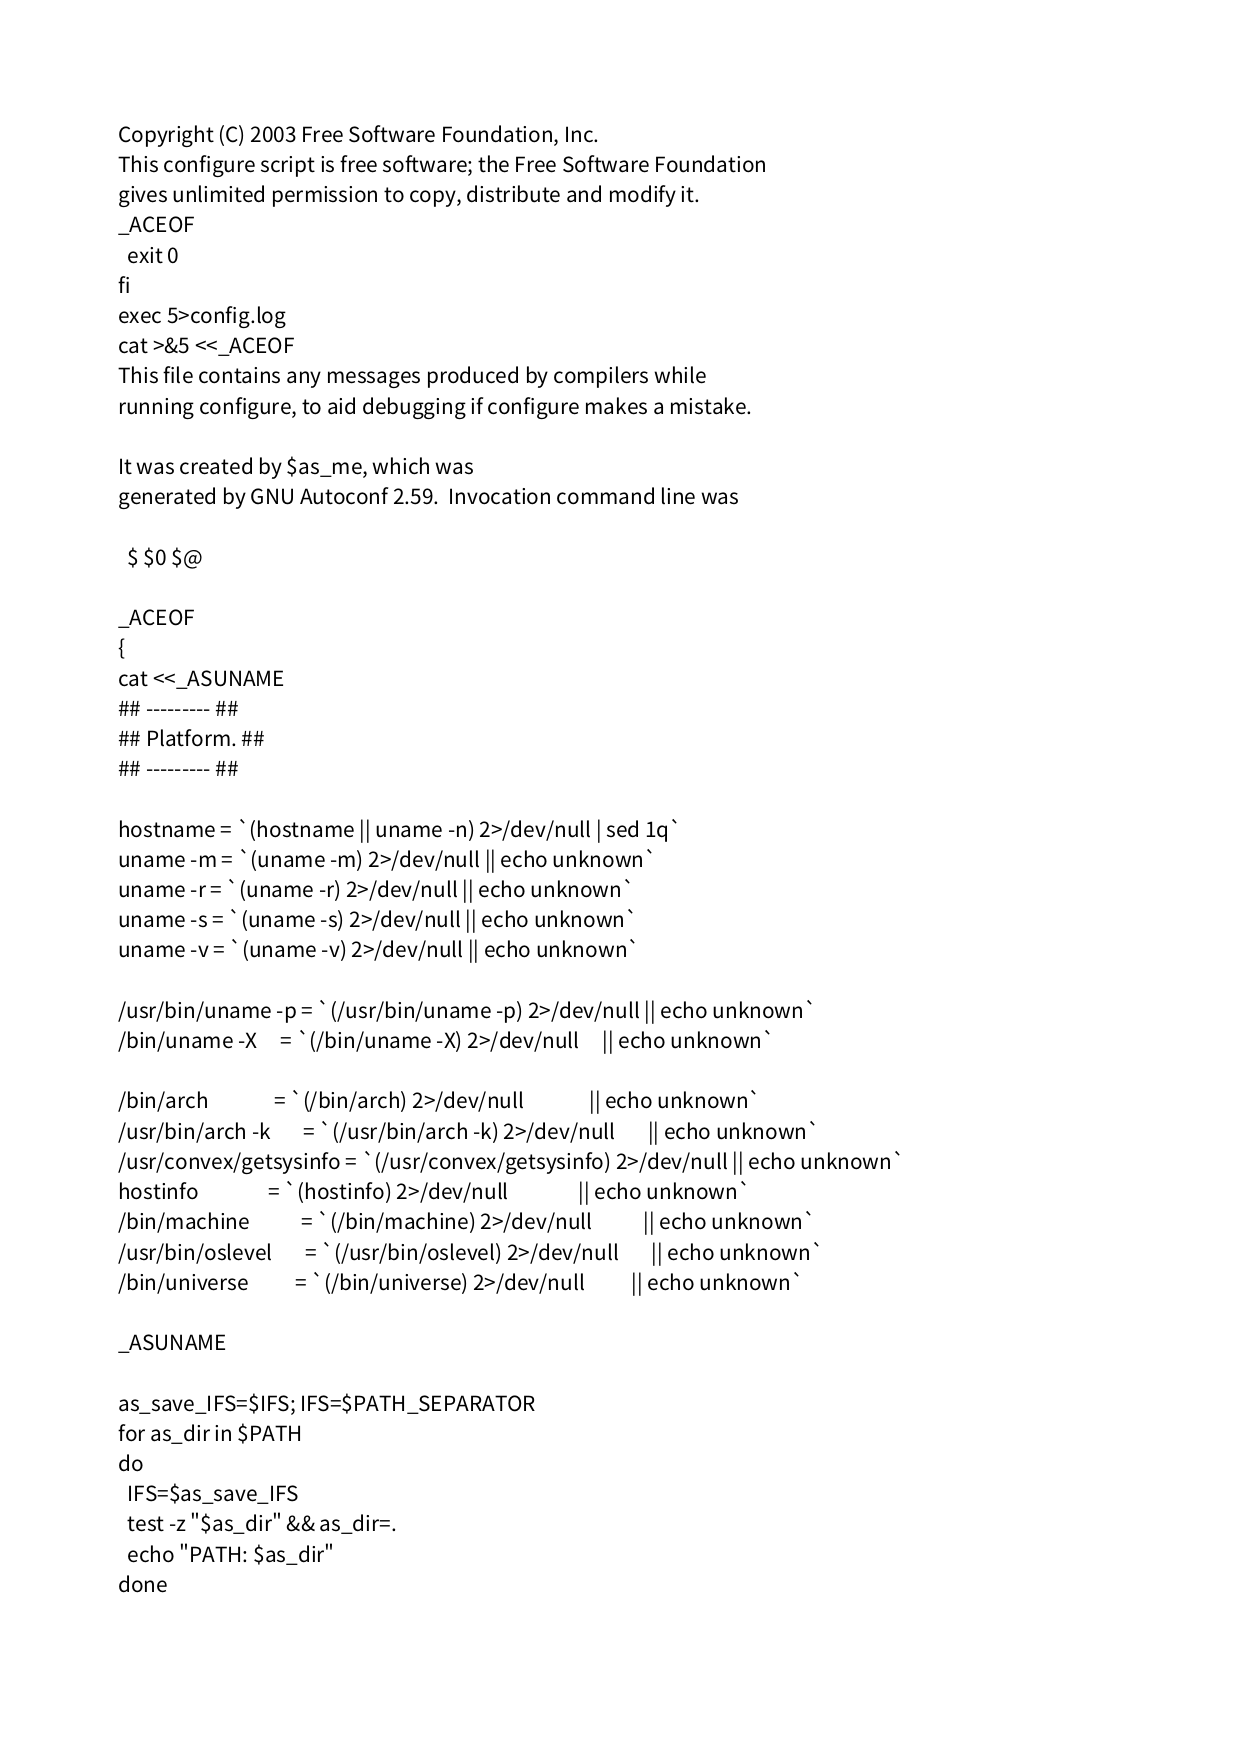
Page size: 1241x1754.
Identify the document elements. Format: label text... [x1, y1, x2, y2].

text uname -m = `(uname -m) 2>/dev/null || echo unknown` [118, 843, 1122, 873]
text _ACEOF [118, 209, 1122, 239]
text /bin/arch = `(/bin/arch) 2>/dev/null || echo unknown` [118, 1085, 1122, 1115]
text fi [118, 269, 1122, 299]
text exec 5>config.log [118, 299, 1122, 329]
text echo "PATH: $as_dir" [118, 1538, 1122, 1568]
text ## --------- ## [118, 752, 1122, 783]
text This file contains any messages produced by compilers while [118, 360, 1122, 390]
text /usr/bin/uname -p = `(/usr/bin/uname -p) 2>/dev/null || echo unknown` [118, 994, 1122, 1024]
text running configure, to aid debugging if configure makes a mistake. [118, 390, 1122, 420]
text hostinfo = `(hostinfo) 2>/dev/null || echo unknown` [118, 1175, 1122, 1206]
text cat <<_ASUNAME [118, 662, 1122, 692]
text This configure script is free software; the Free Software Foundation [118, 148, 1122, 178]
text cat >&5 <<_ACEOF [118, 329, 1122, 360]
text $ $0 $@ [118, 541, 1122, 571]
text Copyright (C) 2003 Free Software Foundation, Inc. [118, 118, 1122, 148]
text generated by GNU Autoconf 2.59. Invocation command line was [118, 481, 1122, 511]
text IFS=$as_save_IFS [118, 1477, 1122, 1508]
text ## --------- ## [118, 692, 1122, 722]
text /bin/machine = `(/bin/machine) 2>/dev/null || echo unknown` [118, 1206, 1122, 1236]
text /usr/bin/oslevel = `(/usr/bin/oslevel) 2>/dev/null || echo unknown` [118, 1236, 1122, 1266]
text do [118, 1447, 1122, 1477]
text test -z "$as_dir" && as_dir=. [118, 1508, 1122, 1538]
text { [118, 632, 1122, 662]
text done [118, 1568, 1122, 1598]
text exit 0 [118, 239, 1122, 269]
text for as_dir in $PATH [118, 1417, 1122, 1447]
text It was created by $as_me, which was [118, 450, 1122, 481]
text /usr/bin/arch -k = `(/usr/bin/arch -k) 2>/dev/null || echo unknown` [118, 1115, 1122, 1145]
text hostname = `(hostname || uname -n) 2>/dev/null | sed 1q` [118, 813, 1122, 843]
text uname -v = `(uname -v) 2>/dev/null || echo unknown` [118, 934, 1122, 964]
text uname -s = `(uname -s) 2>/dev/null || echo unknown` [118, 903, 1122, 934]
text _ACEOF [118, 601, 1122, 632]
text /usr/convex/getsysinfo = `(/usr/convex/getsysinfo) 2>/dev/null || echo unknown` [118, 1145, 1122, 1175]
text ## Platform. ## [118, 722, 1122, 752]
text gives unlimited permission to copy, distribute and modify it. [118, 178, 1122, 209]
text /bin/universe = `(/bin/universe) 2>/dev/null || echo unknown` [118, 1266, 1122, 1296]
text uname -r = `(uname -r) 2>/dev/null || echo unknown` [118, 873, 1122, 903]
text /bin/uname -X = `(/bin/uname -X) 2>/dev/null || echo unknown` [118, 1024, 1122, 1054]
text _ASUNAME [118, 1326, 1122, 1357]
text as_save_IFS=$IFS; IFS=$PATH_SEPARATOR [118, 1387, 1122, 1417]
